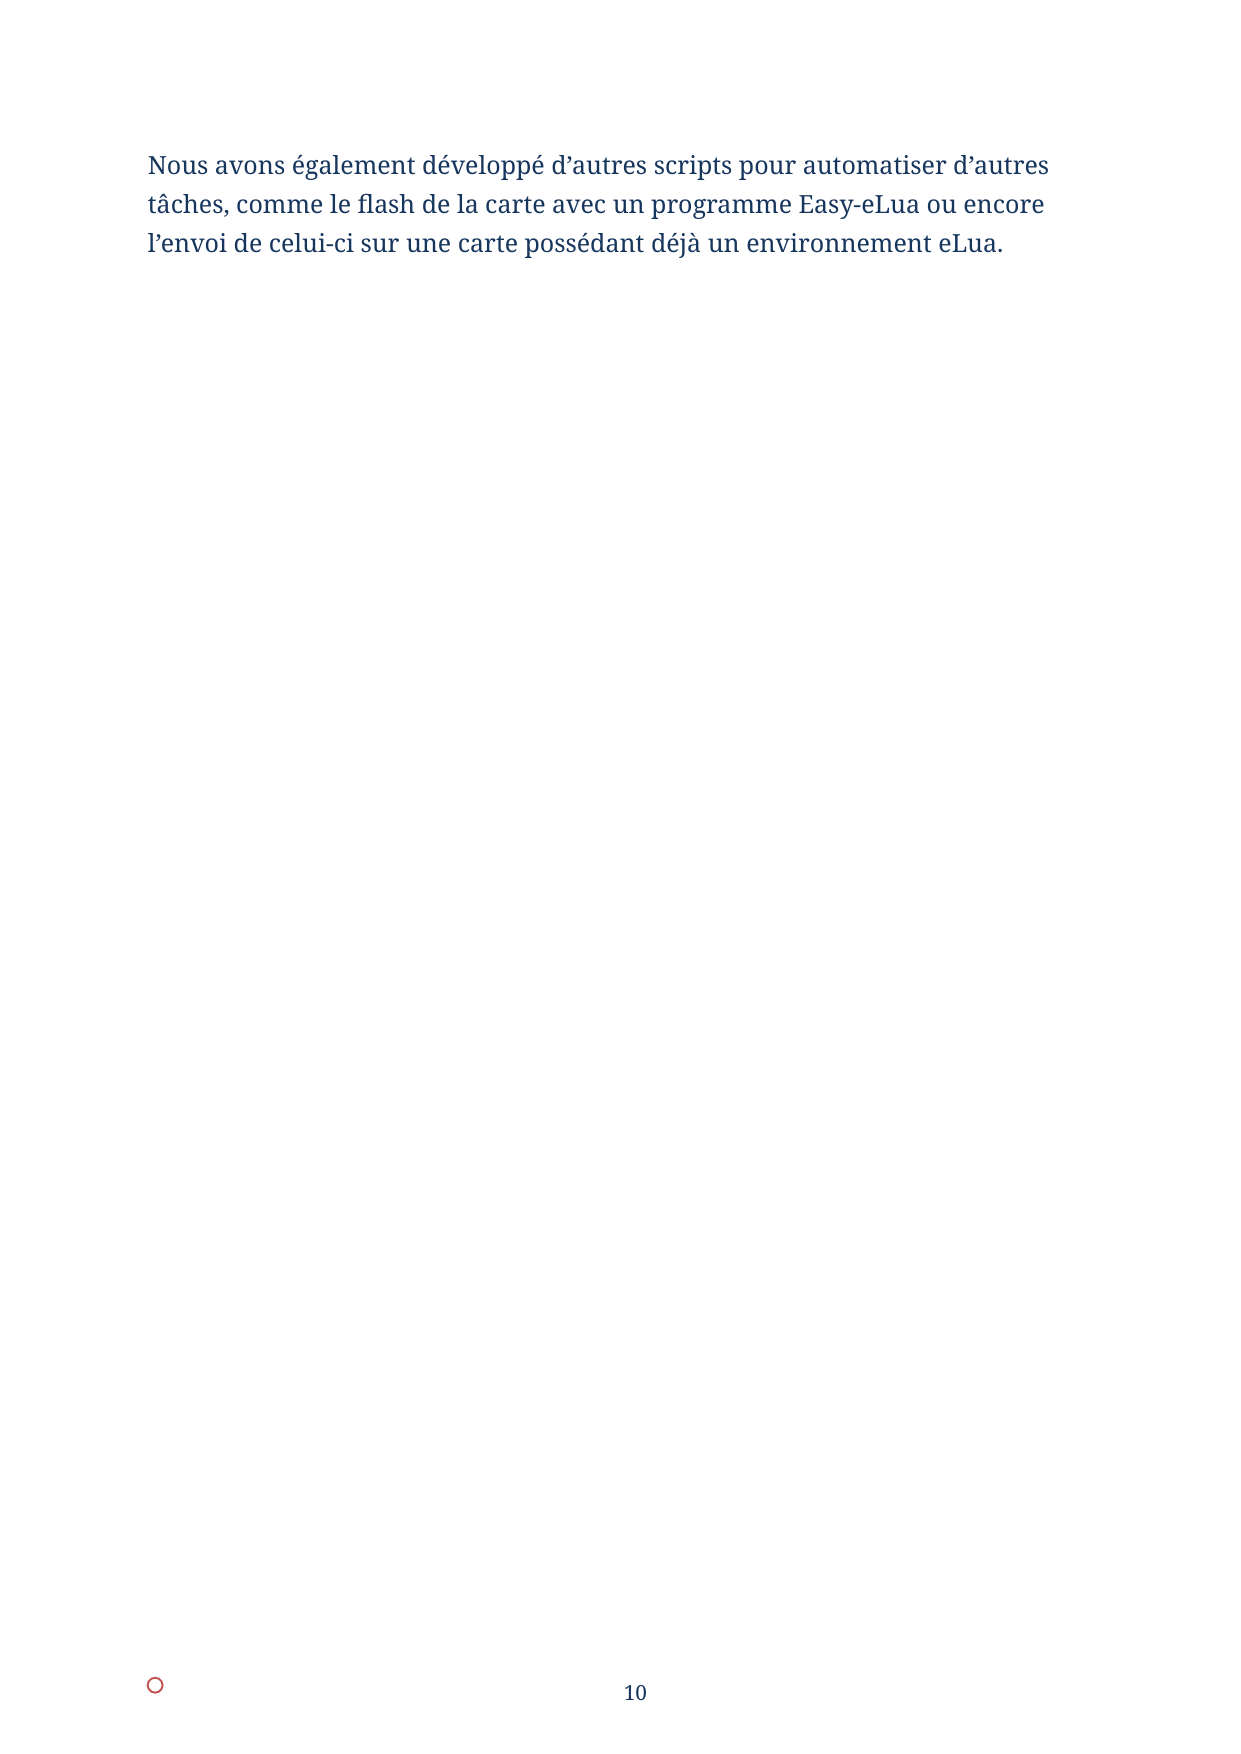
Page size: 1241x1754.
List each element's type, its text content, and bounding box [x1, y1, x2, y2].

text Nous avons également développé d’autres scripts pour automatiser d’autres tâches, comme le flash de la carte avec un programme Easy-eLua ou encore l’envoi de celui-ci sur une carte possédant déjà un environnement eLua. [148, 148, 1093, 260]
